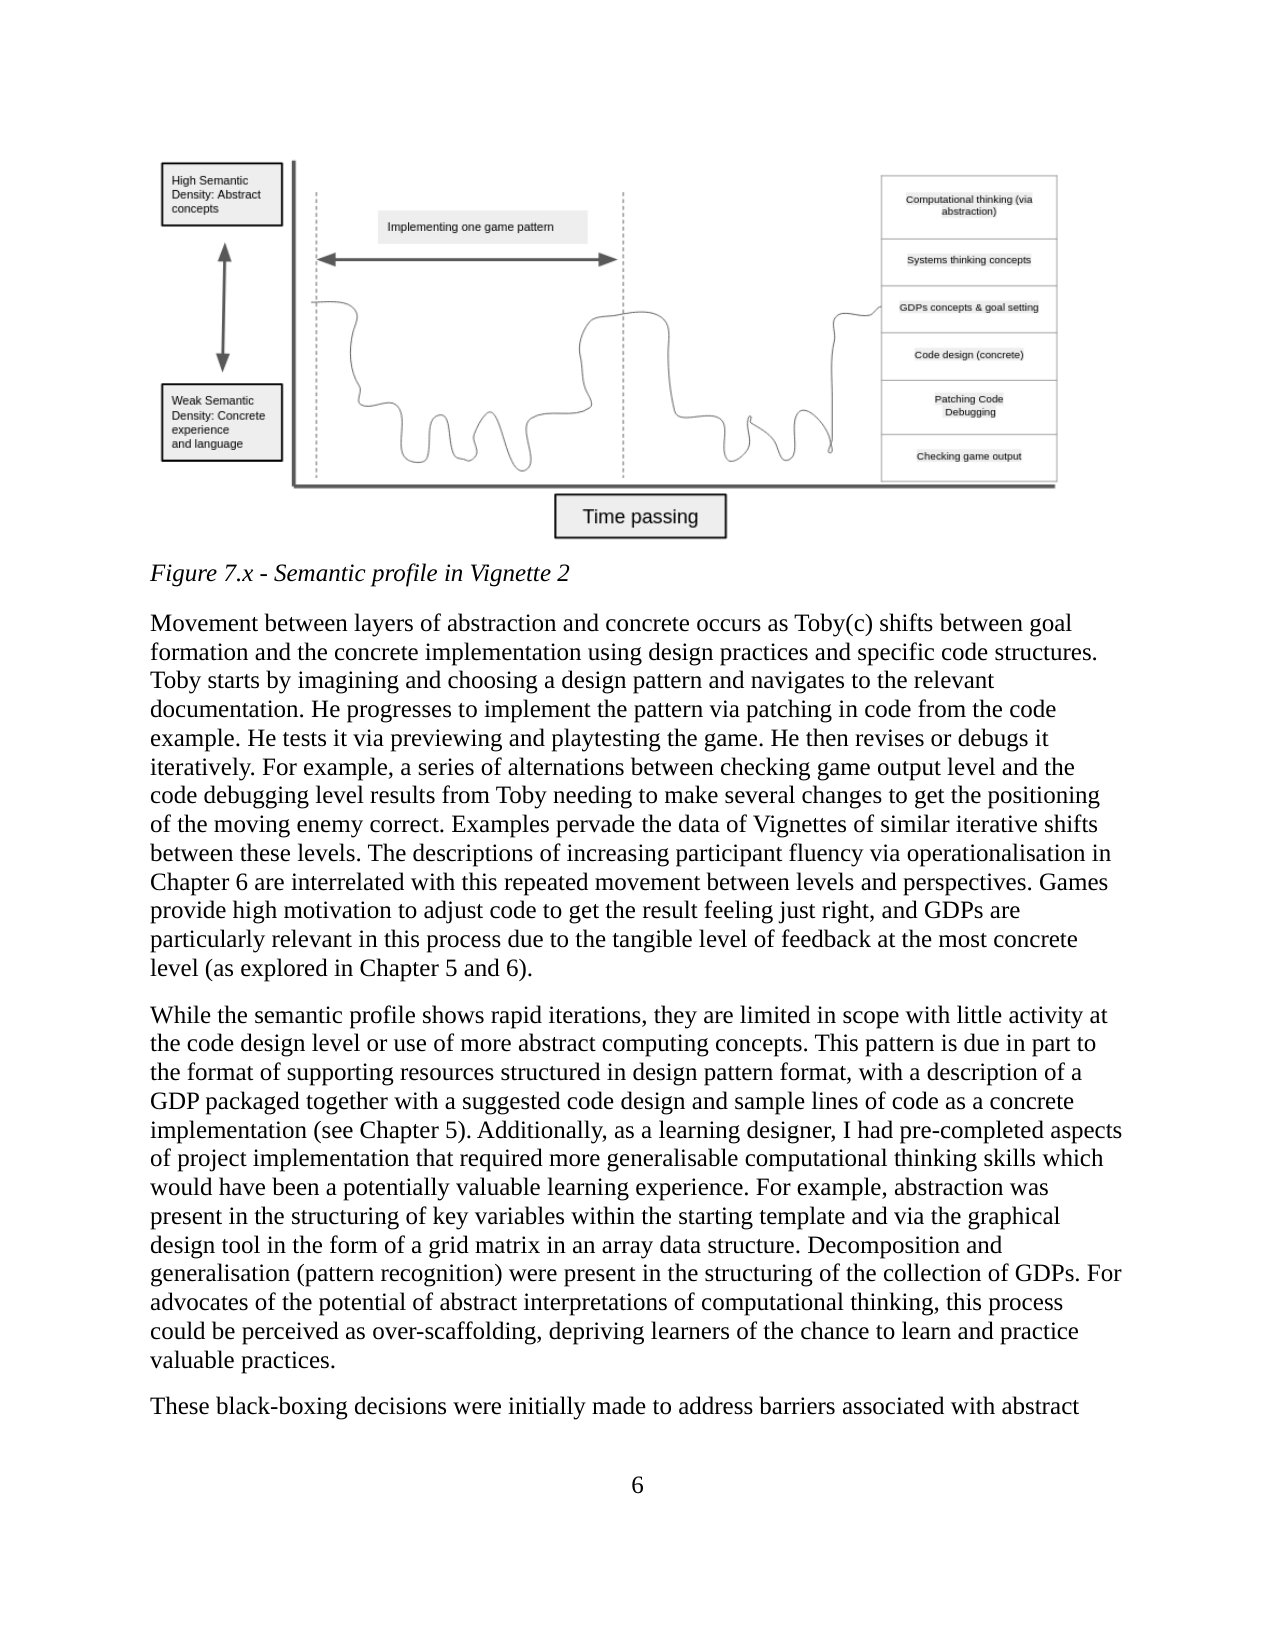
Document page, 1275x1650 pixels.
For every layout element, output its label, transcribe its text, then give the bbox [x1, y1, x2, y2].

text Movement between layers of abstraction and concrete occurs as Toby(c) shifts between goal formation and the concrete implementation using design practices and specific code structures. Toby starts by imagining and choosing a design pattern and navigates to the relevant documentation. He progresses to implement the pattern via patching in code from the code example. He tests it via previewing and playtesting the game. He then revises or debugs it iteratively. For example, a series of alternations between checking game output level and the code debugging level results from Toby needing to make several changes to get the positioning of the moving enemy correct. Examples pervade the data of Vignettes of similar iterative shifts between these levels. The descriptions of increasing participant fluency via operationalisation in Chapter 6 are interrelated with this repeated movement between levels and perspectives. Games provide high motivation to adjust code to get the result feeling just right, and GDPs are particularly relevant in this process due to the tangible level of feedback at the most concrete level (as explored in Chapter 5 and 6). [150, 608, 1125, 982]
picture [150, 150, 1077, 546]
text These black-boxing decisions were initially made to address barriers associated with abstract [150, 1391, 1125, 1420]
text Figure 7.x - Semantic profile in Vignette 2 [150, 558, 1125, 587]
text While the semantic profile shows rapid iterations, they are limited in scope with little activity at the code design level or use of more abstract computing concepts. This pattern is due in part to the format of supporting resources structured in design pattern format, with a description of a GDP packaged together with a suggested code design and sample lines of code as a concrete implementation (see Chapter 5). Additionally, as a learning designer, I had pre-completed aspects of project implementation that required more generalisable computational thinking skills which would have been a potentially valuable learning experience. For example, abstraction was present in the structuring of key variables within the starting template and via the graphical design tool in the form of a grid matrix in an array data structure. Decomposition and generalisation (pattern recognition) were present in the structuring of the collection of GDPs. For advocates of the potential of abstract interpretations of computational thinking, this process could be perceived as over-scaffolding, depriving learners of the chance to learn and practice valuable practices. [150, 1000, 1125, 1373]
